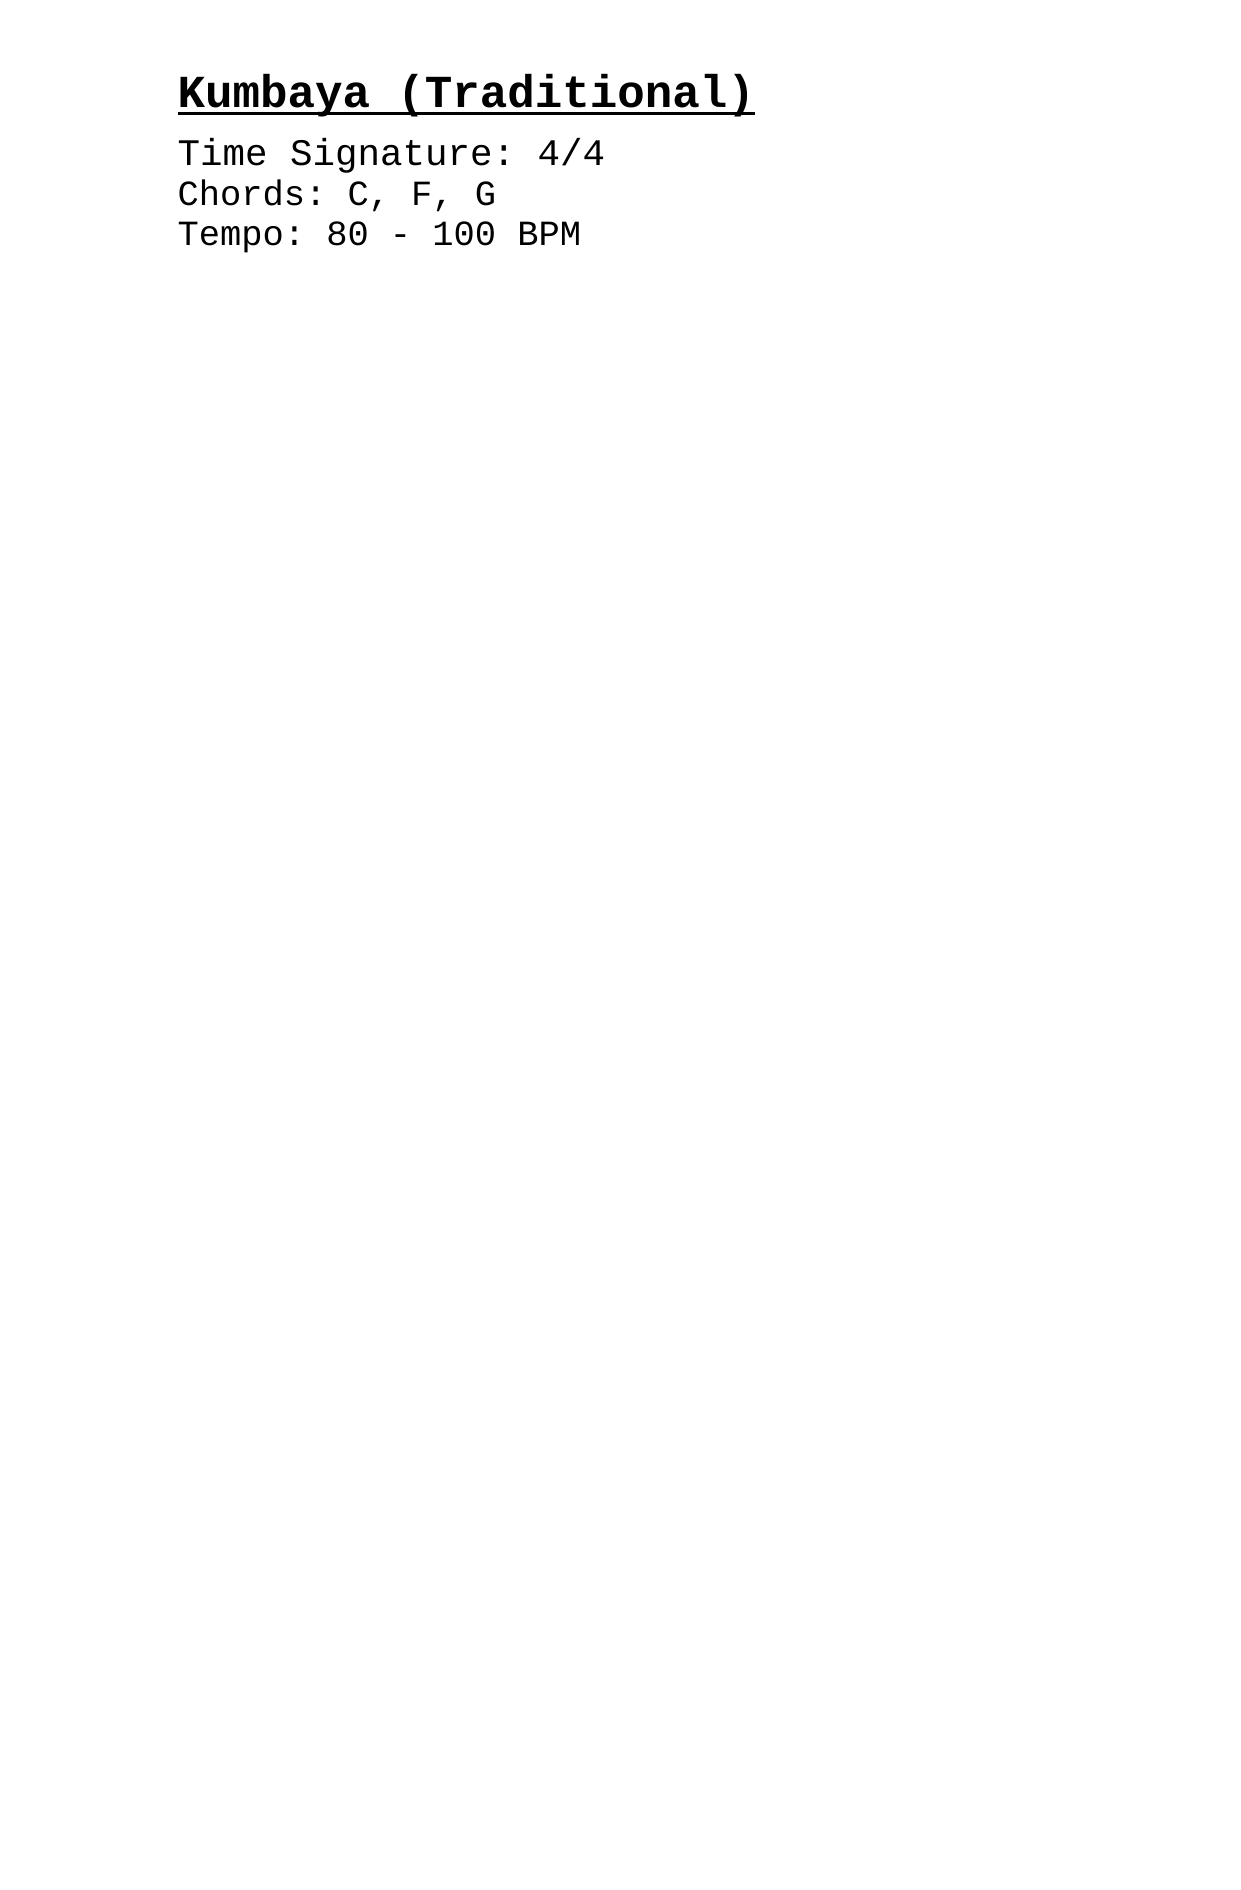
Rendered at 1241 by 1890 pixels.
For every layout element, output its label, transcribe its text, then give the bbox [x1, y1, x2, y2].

text Chords: C, F, G [177, 176, 1196, 216]
text Tempo: 80 - 100 BPM [177, 216, 1196, 256]
subtitle Time Signature: 4/4 [177, 134, 1196, 176]
subtitle Kumbaya (Traditional) [177, 69, 1196, 121]
